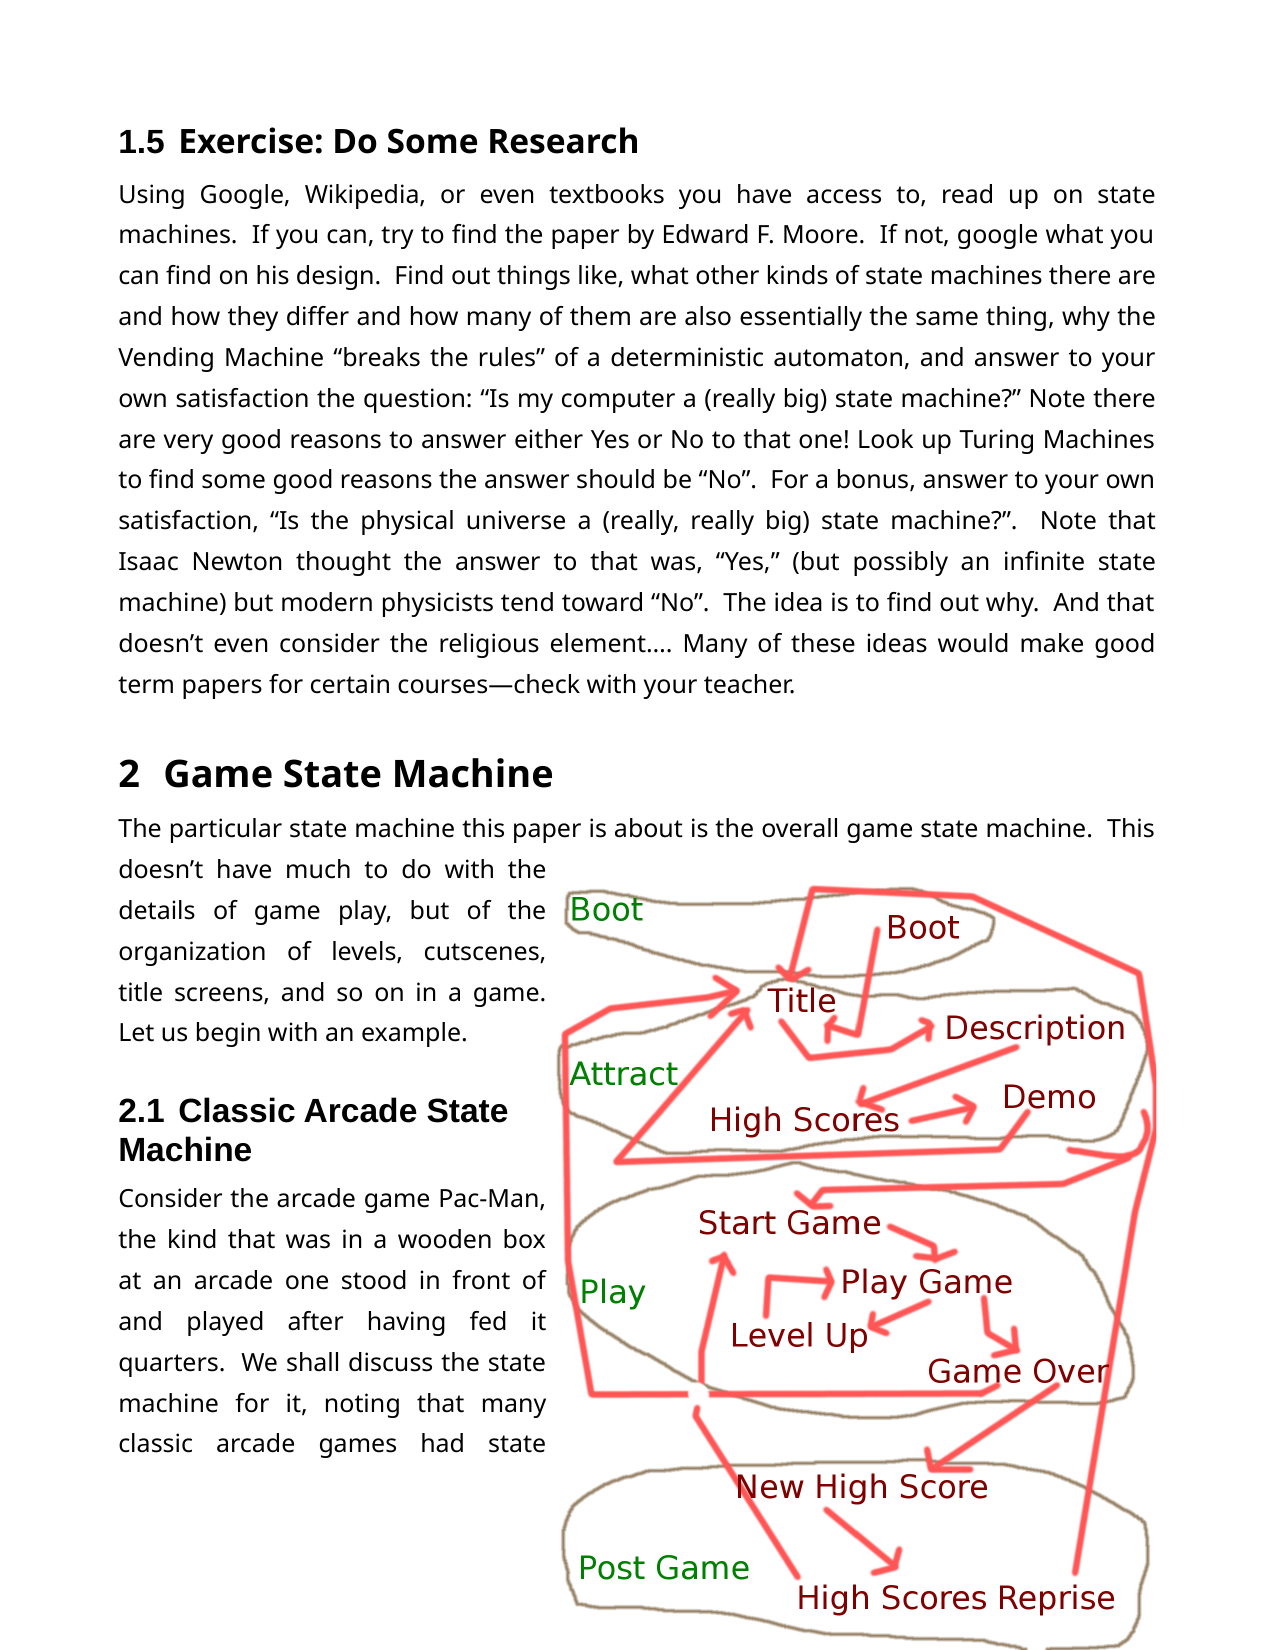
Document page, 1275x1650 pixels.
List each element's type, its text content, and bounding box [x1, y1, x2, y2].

text The particular state machine this paper is about is the overall game state machine. This doesn’t have much to do with the details of game play, but of the organization of levels, cutscenes, title screens, and so on in a game. Let us begin with an example. [118, 811, 1157, 1049]
text Using Google, Wikipedia, or even textbooks you have access to, read up on state machines. If you can, try to find the paper by Edward F. Moore. If not, google what you can find on his design. Find out things like, what other kinds of state machines there are and how they differ and how many of them are also essentially the same thing, why the Vending Machine “breaks the rules” of a deterministic automaton, and answer to your own satisfaction the question: “Is my computer a (really big) state machine?” Note there are very good reasons to answer either Yes or No to that one! Look up Turing Machines to find some good reasons the answer should be “No”. For a bonus, answer to your own satisfaction, “Is the physical universe a (really, really big) state machine?”. Note that Isaac Newton thought the answer to that was, “Yes,” (but possibly an infinite state machine) but modern physicists tend toward “No”. The idea is to find out why. And that doesn’t even consider the religious element…. Many of these ideas would make good term papers for certain courses—check with your teacher. [118, 176, 1157, 700]
picture [556, 875, 1157, 1650]
subtitle Game State Machine [118, 747, 1157, 798]
text Consider the arcade game Pac-Man, the kind that was in a wooden box at an arcade one stood in front of and played after having fed it quarters. We shall discuss the state machine for it, noting that many classic arcade games had state [118, 1181, 556, 1460]
subtitle Classic Arcade State Machine [118, 1091, 556, 1169]
subtitle Exercise: Do Some Research [118, 118, 1157, 164]
